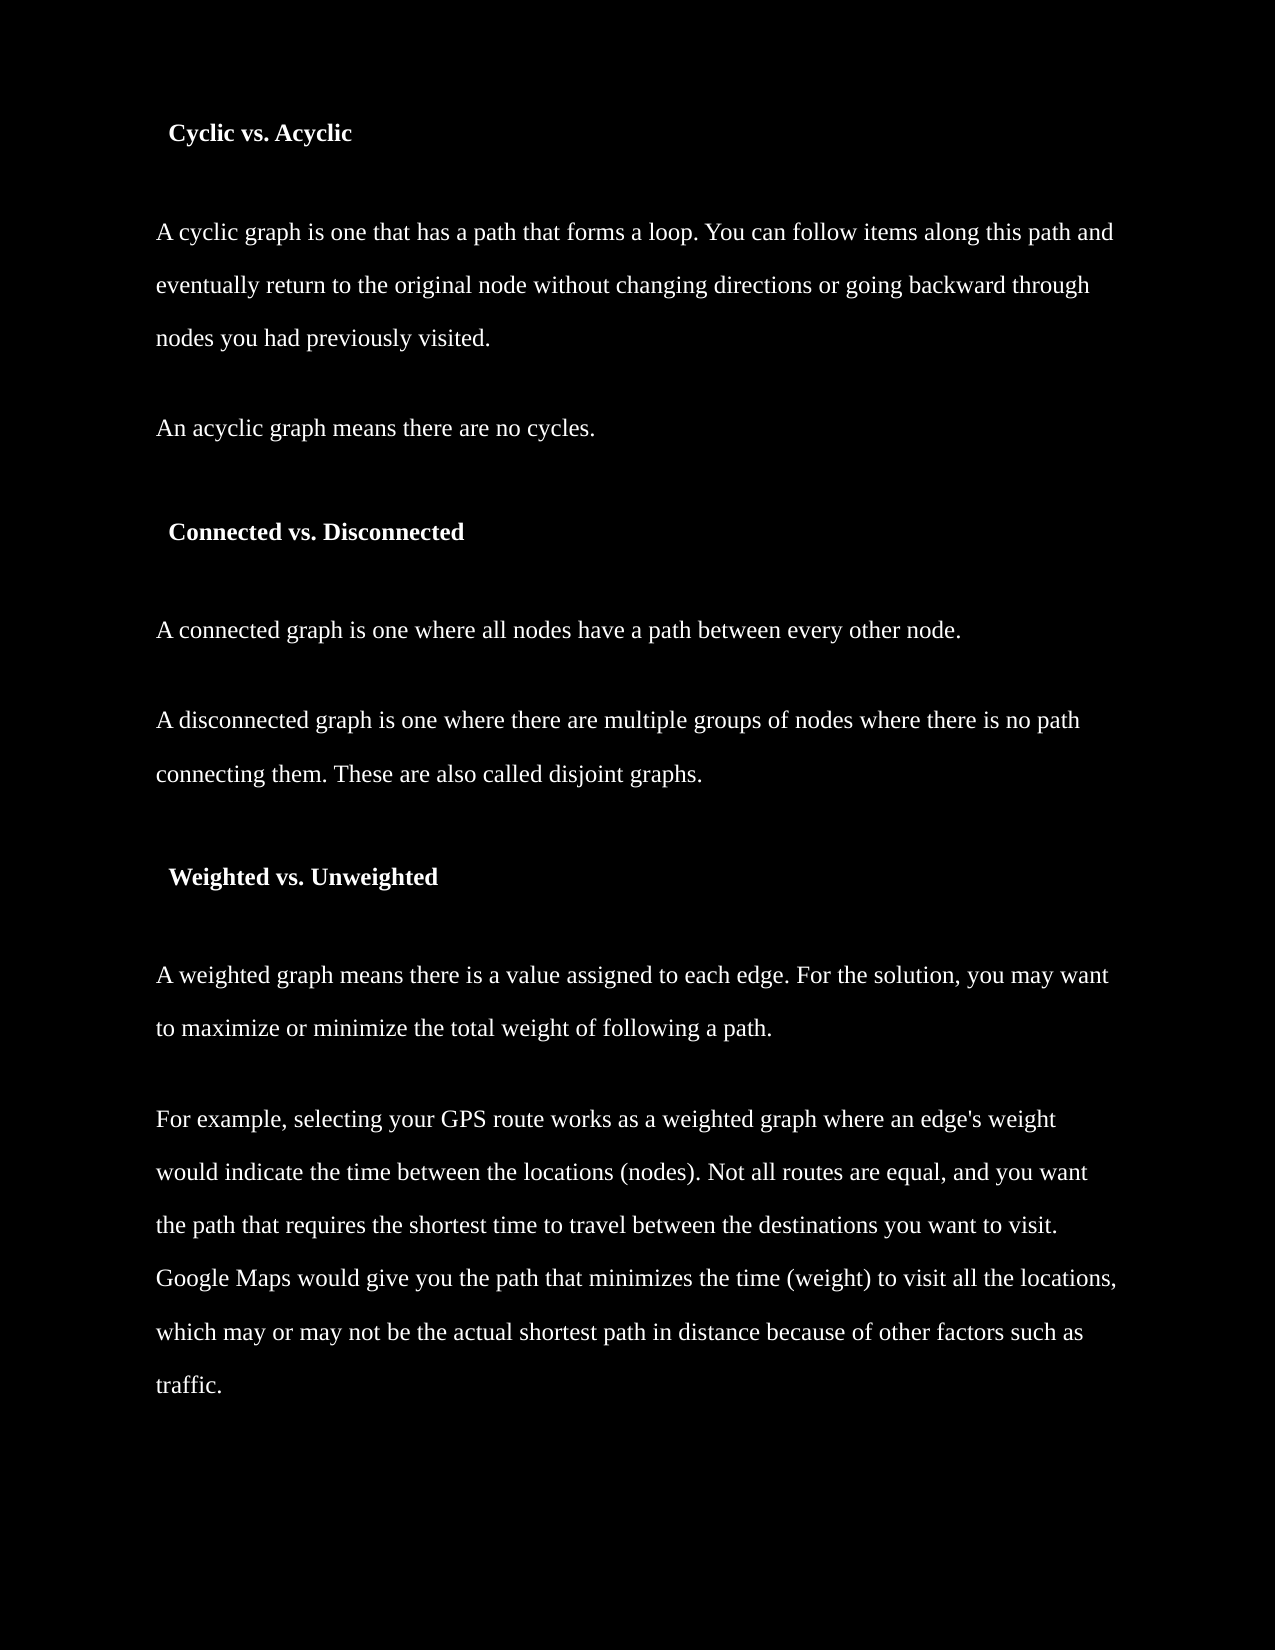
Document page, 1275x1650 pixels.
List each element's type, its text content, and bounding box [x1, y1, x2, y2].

text A weighted graph means there is a value assigned to each edge. For the solution, you may want to maximize or minimize the total weight of following a path. [156, 960, 1119, 1042]
subtitle Cyclic vs. Acyclic [168, 118, 1107, 147]
text A cyclic graph is one that has a path that forms a loop. You can follow items along this path and eventually return to the original node without changing directions or going backward through nodes you had previously visited. [156, 217, 1119, 352]
subtitle Connected vs. Disconnected [168, 517, 1107, 545]
text A disconnected graph is one where there are multiple groups of nodes where there is no path connecting them. These are also called disjoint graphs. [156, 706, 1119, 787]
text A connected graph is one where all nodes have a path between every other node. [156, 615, 1119, 644]
subtitle Weighted vs. Unweighted [168, 862, 1107, 891]
text An acyclic graph means there are no cycles. [156, 413, 1119, 442]
text For example, selecting your GPS route works as a weighted graph where an edge's weight would indicate the time between the locations (nodes). Not all routes are equal, and you want the path that requires the shortest time to travel between the destinations you want to visit. Google Maps would give you the path that minimizes the time (weight) to visit all the locations, which may or may not be the actual shortest path in distance because of other factors such as traffic. [156, 1104, 1119, 1398]
